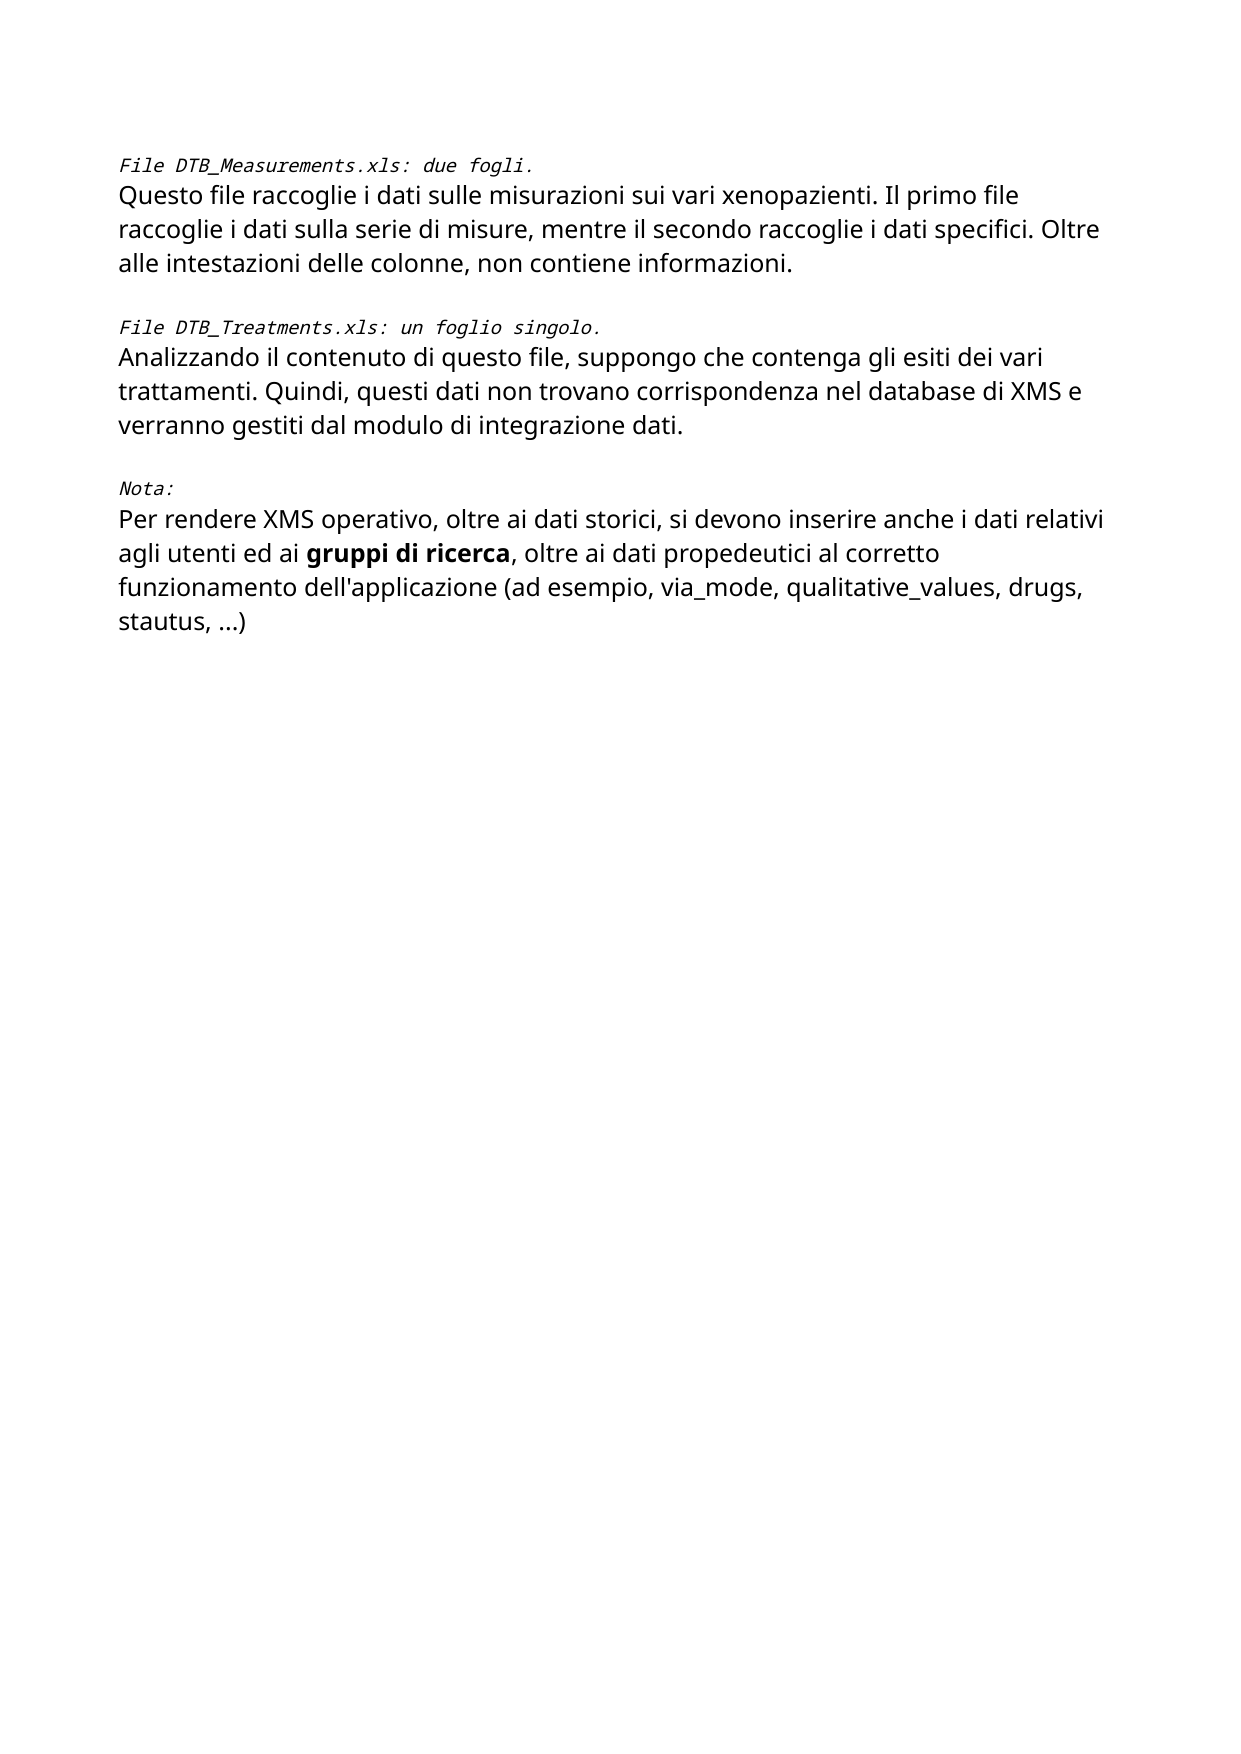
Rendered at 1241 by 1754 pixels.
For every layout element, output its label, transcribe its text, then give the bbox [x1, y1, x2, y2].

text File DTB_Treatments.xls: un foglio singolo. [118, 314, 1122, 339]
text Nota: [118, 476, 1122, 501]
text Analizzando il contenuto di questo file, suppongo che contenga gli esiti dei vari trattamenti. Quindi, questi dati non trovano corrispondenza nel database di XMS e verranno gestiti dal modulo di integrazione dati. [118, 339, 1122, 442]
text File DTB_Measurements.xls: due fogli. [118, 152, 1122, 178]
text Per rendere XMS operativo, oltre ai dati storici, si devono inserire anche i dati relativi agli utenti ed ai gruppi di ricerca, oltre ai dati propedeutici al corretto funzionamento dell'applicazione (ad esempio, via_mode, qualitative_values, drugs, stautus, ...) [118, 501, 1122, 637]
text Questo file raccoglie i dati sulle misurazioni sui vari xenopazienti. Il primo file raccoglie i dati sulla serie di misure, mentre il secondo raccoglie i dati specifici. Oltre alle intestazioni delle colonne, non contiene informazioni. [118, 178, 1122, 280]
